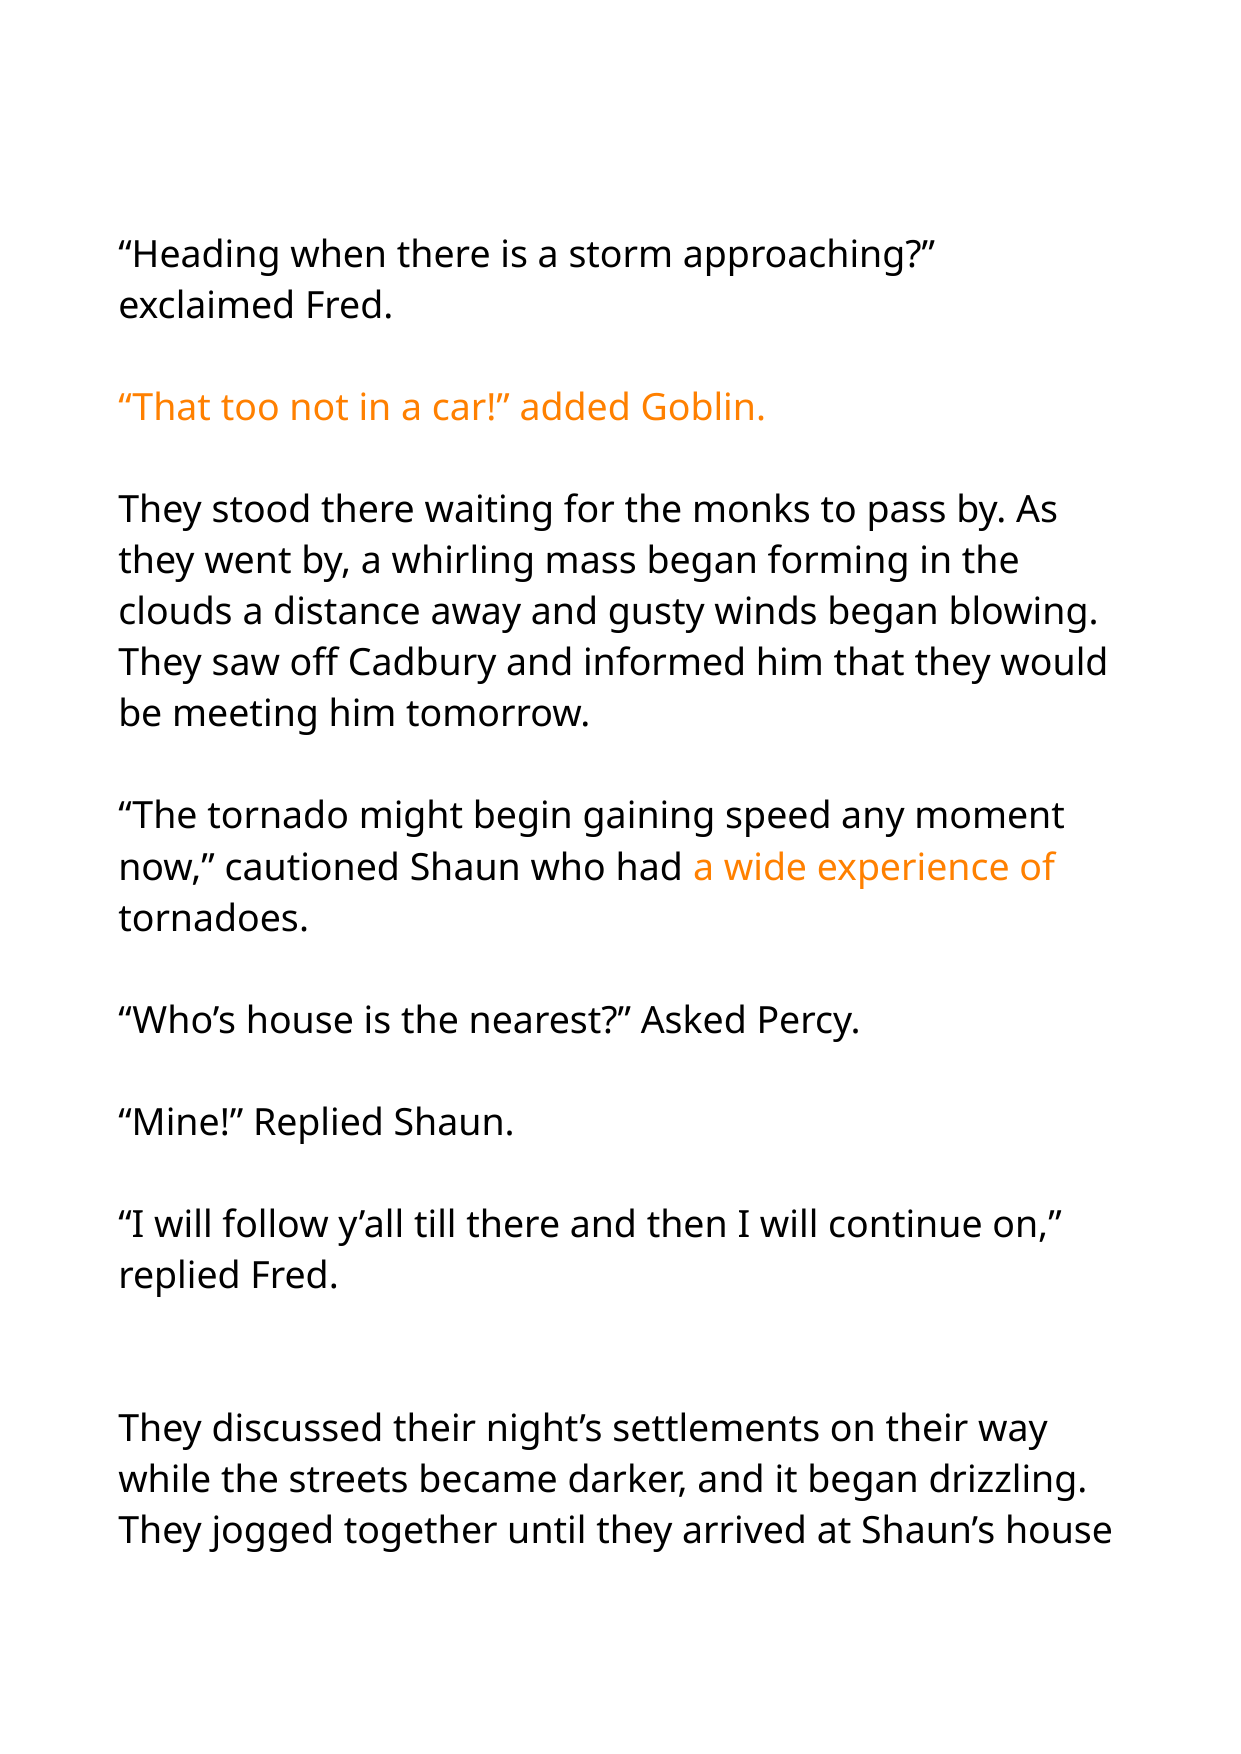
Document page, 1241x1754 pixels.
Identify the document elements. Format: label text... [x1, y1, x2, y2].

text “The tornado might begin gaining speed any moment now,” cautioned Shaun who had a wide experience of tornadoes. [118, 789, 1122, 942]
text “Mine!” Replied Shaun. [118, 1095, 1122, 1146]
text They stood there waiting for the monks to pass by. As they went by, a whirling mass began forming in the clouds a distance away and gusty winds began blowing. They saw off Cadbury and informed him that they would be meeting him tomorrow. [118, 483, 1122, 738]
text “I will follow y’all till there and then I will continue on,” replied Fred. [118, 1197, 1122, 1299]
text “Who’s house is the nearest?” Asked Percy. [118, 993, 1122, 1044]
text “That too not in a car!” added Goblin. [118, 381, 1122, 432]
text “Heading when there is a storm approaching?” exclaimed Fred. [118, 227, 1122, 329]
text They discussed their night’s settlements on their way while the streets became darker, and it began drizzling. They jogged together until they arrived at Shaun’s house [118, 1401, 1122, 1554]
